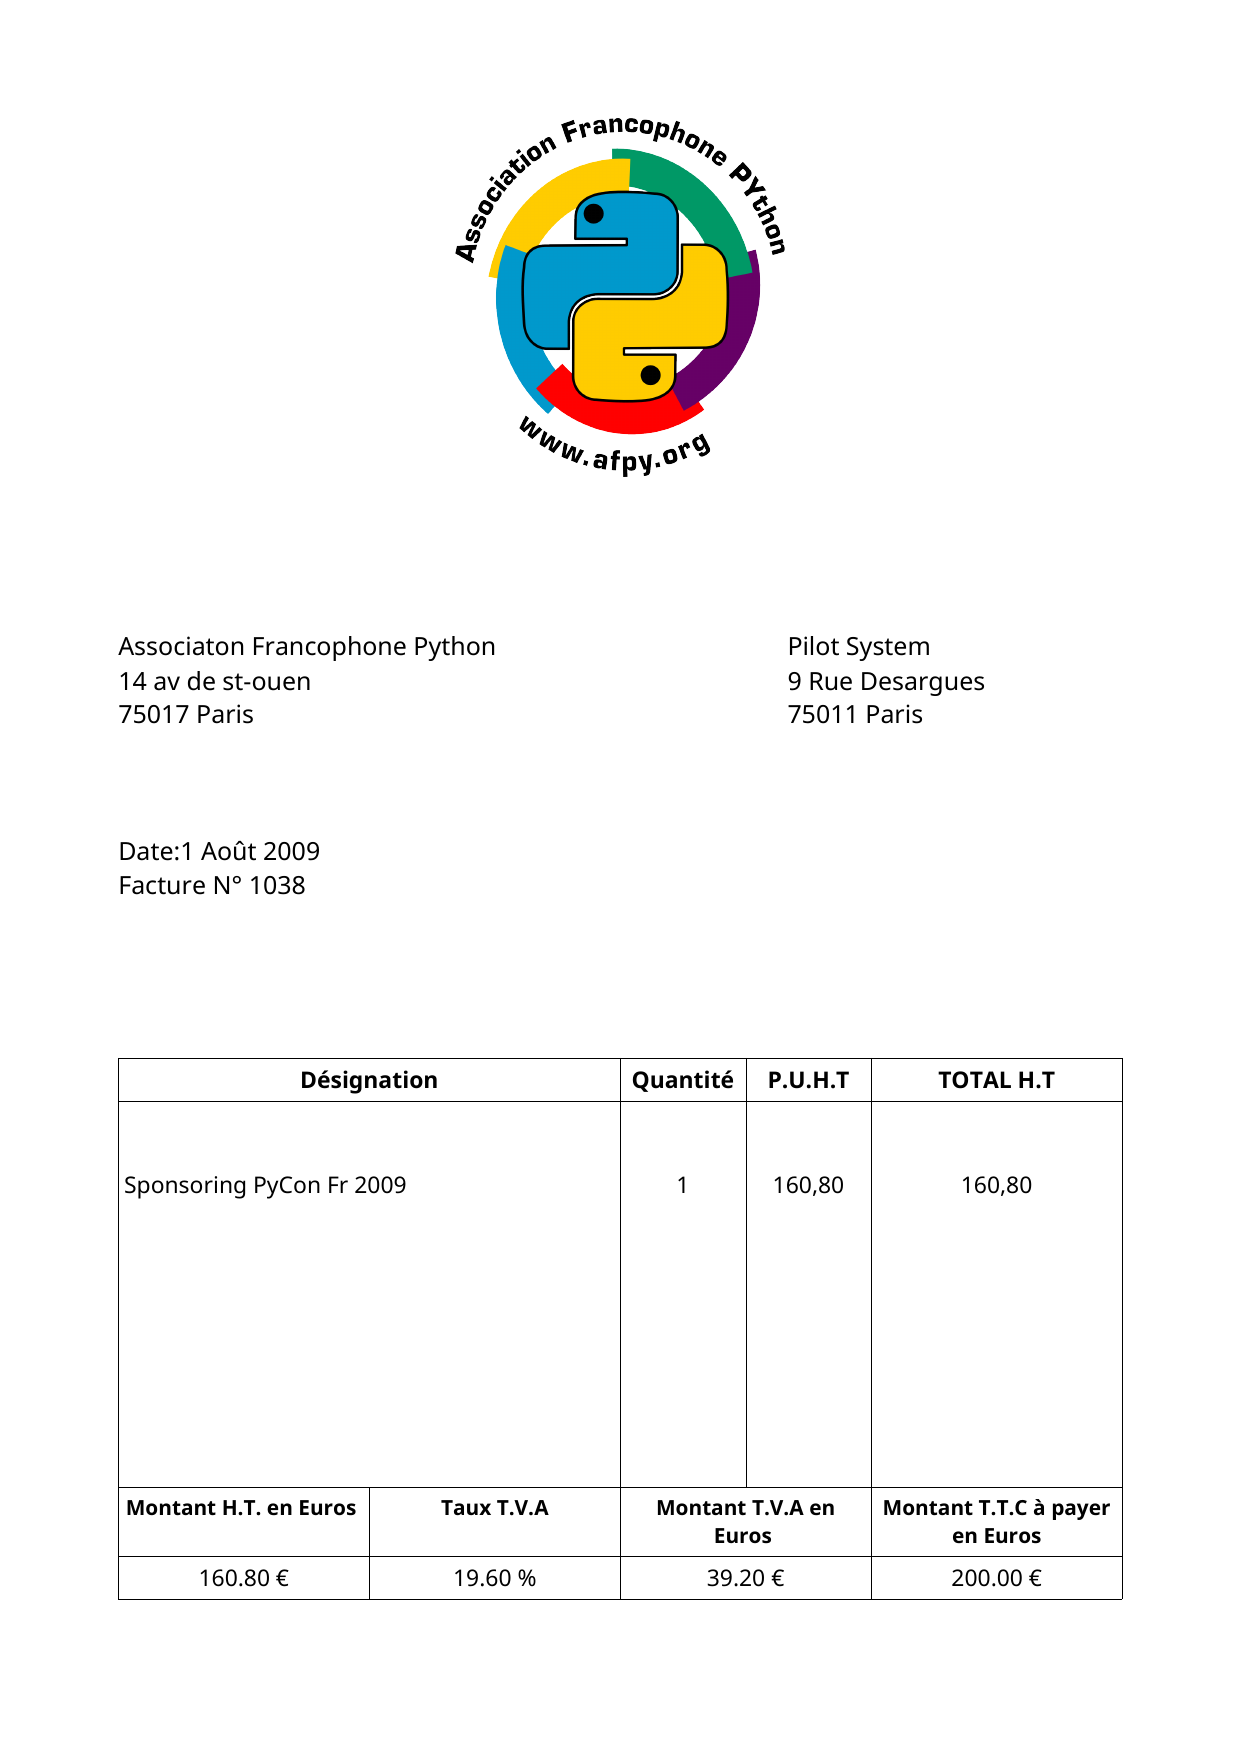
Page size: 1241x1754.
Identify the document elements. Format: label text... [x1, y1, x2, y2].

text Date:1 Août 2009 [118, 833, 1122, 867]
table_cell 160,80 [872, 1102, 1122, 1487]
table_header [535, 629, 787, 731]
table_header Désignation [119, 1059, 620, 1101]
table_cell Sponsoring PyCon Fr 2009 [119, 1102, 620, 1487]
table_header TOTAL H.T [872, 1059, 1122, 1101]
table_header Pilot System 9 Rue Desargues 75011 Paris [787, 629, 1122, 731]
table_header Montant H.T. en Euros [119, 1488, 369, 1556]
table_cell 19.60 % [370, 1557, 620, 1598]
table_header Montant T.T.C à payer en Euros [872, 1488, 1122, 1556]
table_header Montant T.V.A en Euros [621, 1488, 871, 1556]
table_header Taux T.V.A [370, 1488, 620, 1556]
table_header P.U.H.T [747, 1059, 871, 1101]
table_cell 200,00 € [872, 1557, 1122, 1598]
table_header Quantité [621, 1059, 746, 1101]
table_header Associaton Francophone Python 14 av de st-ouen 75017 Paris [118, 629, 535, 731]
picture [455, 118, 785, 477]
table_cell 1 [621, 1102, 746, 1487]
table_cell 39,20 € [621, 1557, 871, 1598]
text Facture N° 1038 [118, 867, 1122, 902]
table_cell 160,80 [747, 1102, 871, 1487]
table_cell 160,80 € [119, 1557, 369, 1598]
